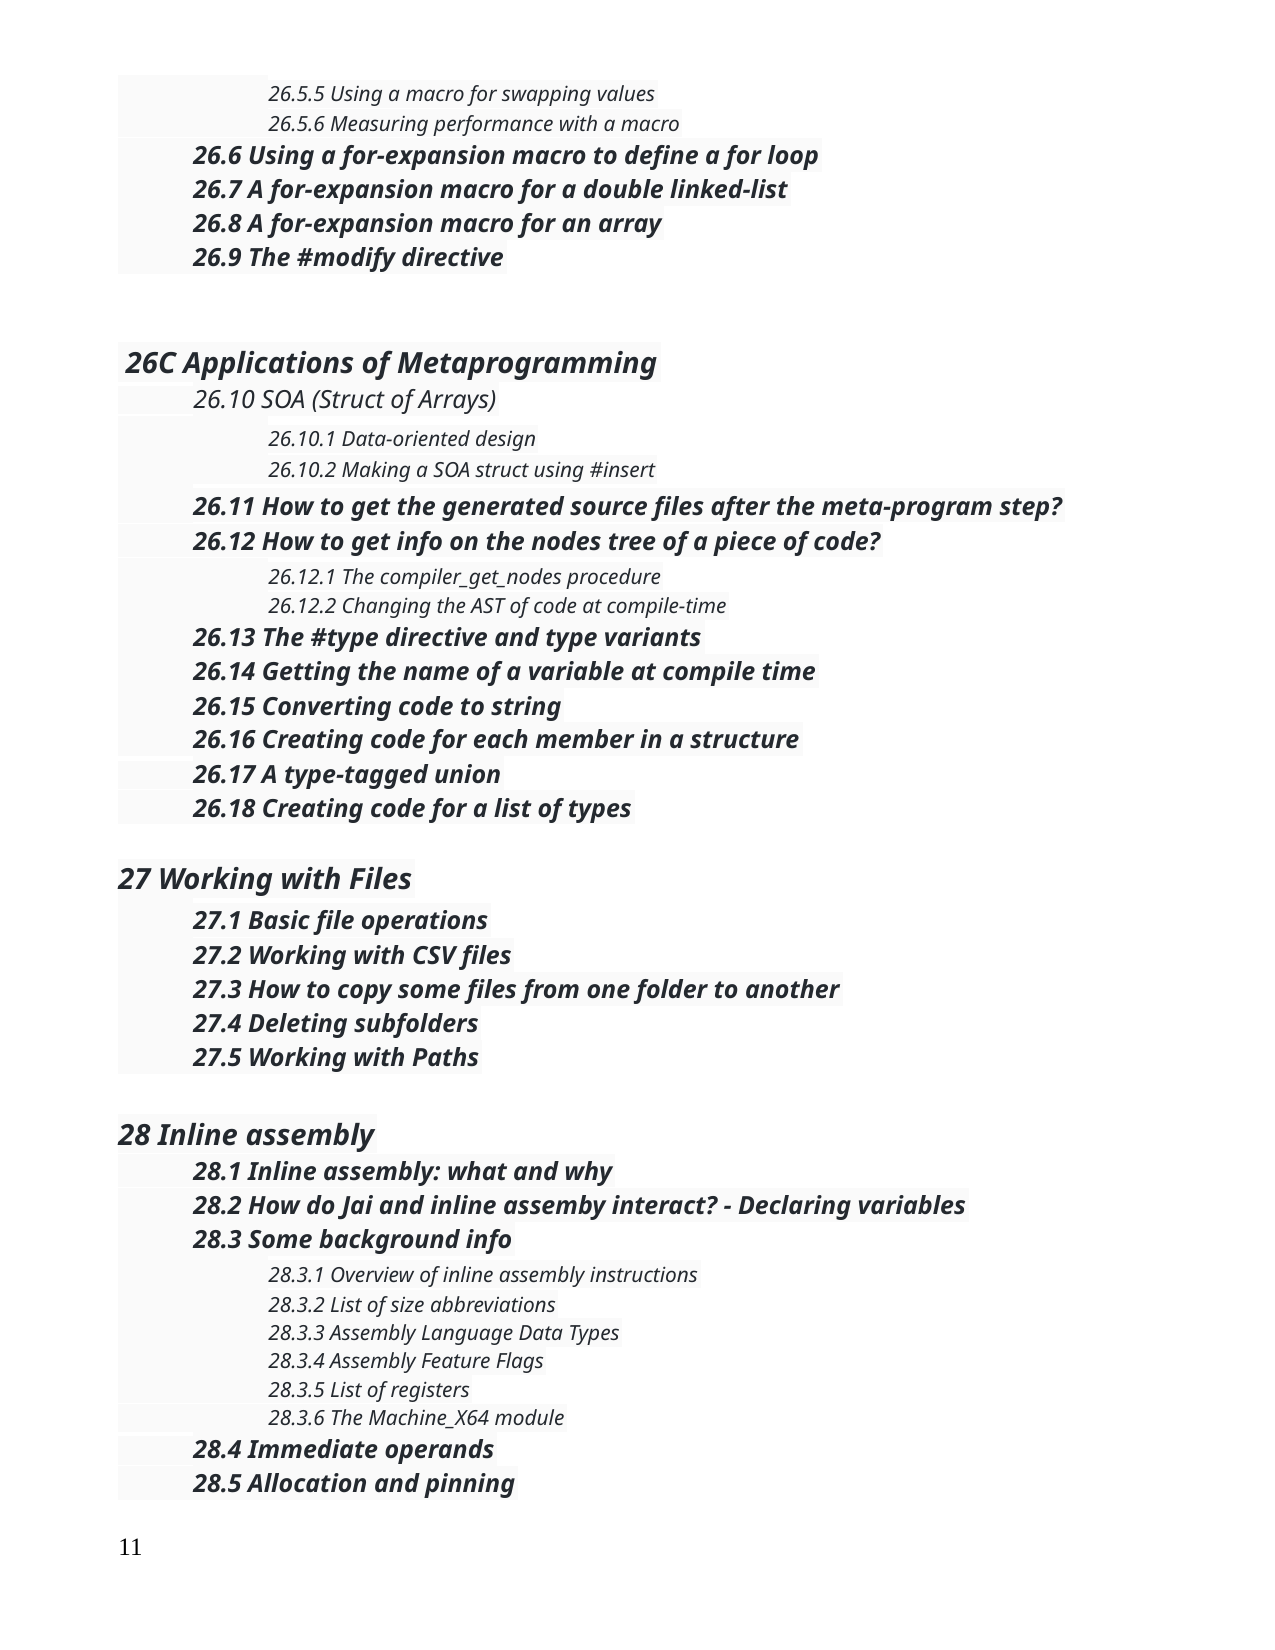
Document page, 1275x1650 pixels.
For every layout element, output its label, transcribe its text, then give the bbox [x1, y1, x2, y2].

text 27.4 Deleting subfolders [118, 1006, 1157, 1040]
text 28.2 How do Jai and inline assemby interact? - Declaring variables [118, 1187, 1157, 1222]
text 26.14 Getting the name of a variable at compile time [118, 654, 1157, 688]
text 27.2 Working with CSV files [118, 938, 1157, 972]
subtitle 26.6 Using a for-expansion macro to define a for loop [118, 137, 1157, 172]
text 26.18 Creating code for a list of types [118, 790, 1157, 824]
text 26.7 A for-expansion macro for a double linked-list [118, 172, 1157, 206]
text 26.16 Creating code for each member in a structure [118, 722, 1157, 756]
text 28.4 Immediate operands [118, 1432, 1157, 1466]
text 28.3.5 List of registers [118, 1375, 1157, 1403]
subtitle 26.5.6 Measuring performance with a macro [118, 109, 1157, 137]
text 28.3 Some background info [118, 1222, 1157, 1256]
subtitle 26.10.2 Making a SOA struct using #insert [118, 455, 1157, 484]
text 26.10 SOA (Struct of Arrays) [118, 382, 1157, 416]
text 26.10.1 Data-oriented design [118, 416, 1157, 455]
text 28.3.4 Assembly Feature Flags [118, 1347, 1157, 1375]
text 28.3.3 Assembly Language Data Types [118, 1318, 1157, 1347]
text 26.15 Converting code to string [118, 688, 1157, 722]
text 28.3.2 List of size abbreviations [118, 1290, 1157, 1318]
text 28.3.6 The Machine_X64 module [118, 1403, 1157, 1432]
subtitle 27 Working with Files [118, 858, 1157, 898]
text 26.12 How to get info on the nodes tree of a piece of code? [118, 523, 1157, 557]
text 27.1 Basic file operations [118, 898, 1157, 938]
text 27.3 How to copy some files from one folder to another [118, 972, 1157, 1006]
text 28.3.1 Overview of inline assembly instructions [118, 1256, 1157, 1290]
text 26.13 The #type directive and type variants [118, 620, 1157, 654]
text 26C Applications of Metaprogramming [118, 342, 1157, 382]
text 26.17 A type-tagged union [118, 756, 1157, 790]
subtitle 26.9 The #modify directive [118, 240, 1157, 274]
text 28.1 Inline assembly: what and why [118, 1153, 1157, 1187]
text 26.12.2 Changing the AST of code at compile-time [118, 592, 1157, 620]
subtitle 26.5.5 Using a macro for swapping values [118, 75, 1157, 109]
subtitle 26.11 How to get the generated source files after the meta-program step? [118, 484, 1157, 523]
subtitle 28 Inline assembly [118, 1114, 1157, 1153]
text 26.8 A for-expansion macro for an array [118, 206, 1157, 240]
text 28.5 Allocation and pinning [118, 1466, 1157, 1500]
text 27.5 Working with Paths [118, 1040, 1157, 1074]
text 26.12.1 The compiler_get_nodes procedure [118, 557, 1157, 592]
